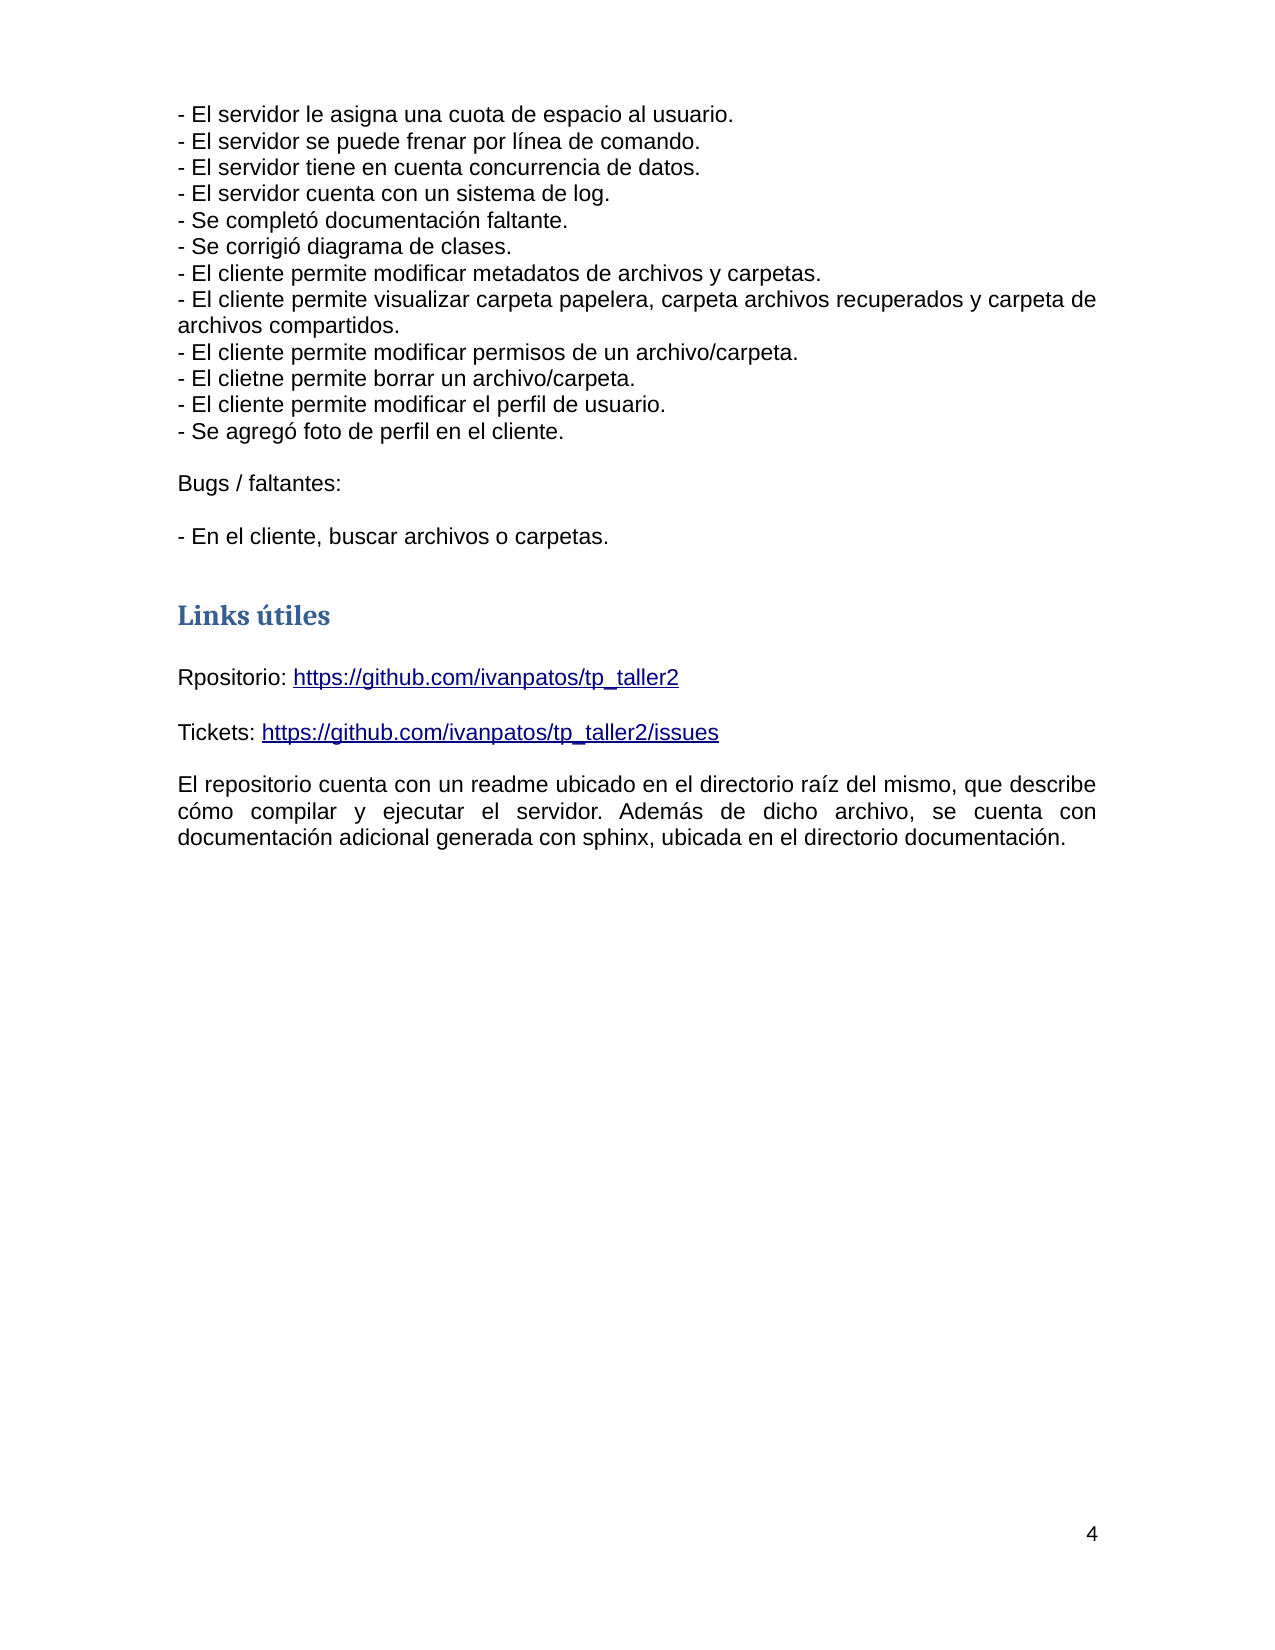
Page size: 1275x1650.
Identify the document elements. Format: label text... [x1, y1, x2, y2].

text - El servidor tiene en cuenta concurrencia de datos. [177, 154, 1098, 180]
text - El cliente permite modificar metadatos de archivos y carpetas. [177, 259, 1098, 286]
text Rpositorio: https://github.com/ivanpatos/tp_taller2 [177, 664, 1098, 691]
text Bugs / faltantes: [177, 470, 1098, 497]
text - El cliente permite modificar permisos de un archivo/carpeta. [177, 338, 1098, 365]
text - El servidor le asigna una cuota de espacio al usuario. [177, 101, 1098, 128]
text - El cliente permite modificar el perfil de usuario. [177, 391, 1098, 418]
text - Se agregó foto de perfil en el cliente. [177, 418, 1098, 444]
text El repositorio cuenta con un readme ubicado en el directorio raíz del mismo, que describe cómo compilar y ejecutar el servidor. Además de dicho archivo, se cuenta con documentación adicional generada con sphinx, ubicada en el directorio documentación. [177, 771, 1098, 850]
text - El servidor cuenta con un sistema de log. [177, 180, 1098, 207]
text - El clietne permite borrar un archivo/carpeta. [177, 365, 1098, 391]
text - Se corrigió diagrama de clases. [177, 233, 1098, 259]
subtitle Links útiles [177, 599, 1098, 633]
text - En el cliente, buscar archivos o carpetas. [177, 523, 1098, 549]
text - Se completó documentación faltante. [177, 207, 1098, 233]
text - El servidor se puede frenar por línea de comando. [177, 128, 1098, 154]
text Tickets: https://github.com/ivanpatos/tp_taller2/issues [177, 719, 1098, 745]
text - El cliente permite visualizar carpeta papelera, carpeta archivos recuperados y carpeta de archivos compartidos. [177, 286, 1098, 338]
